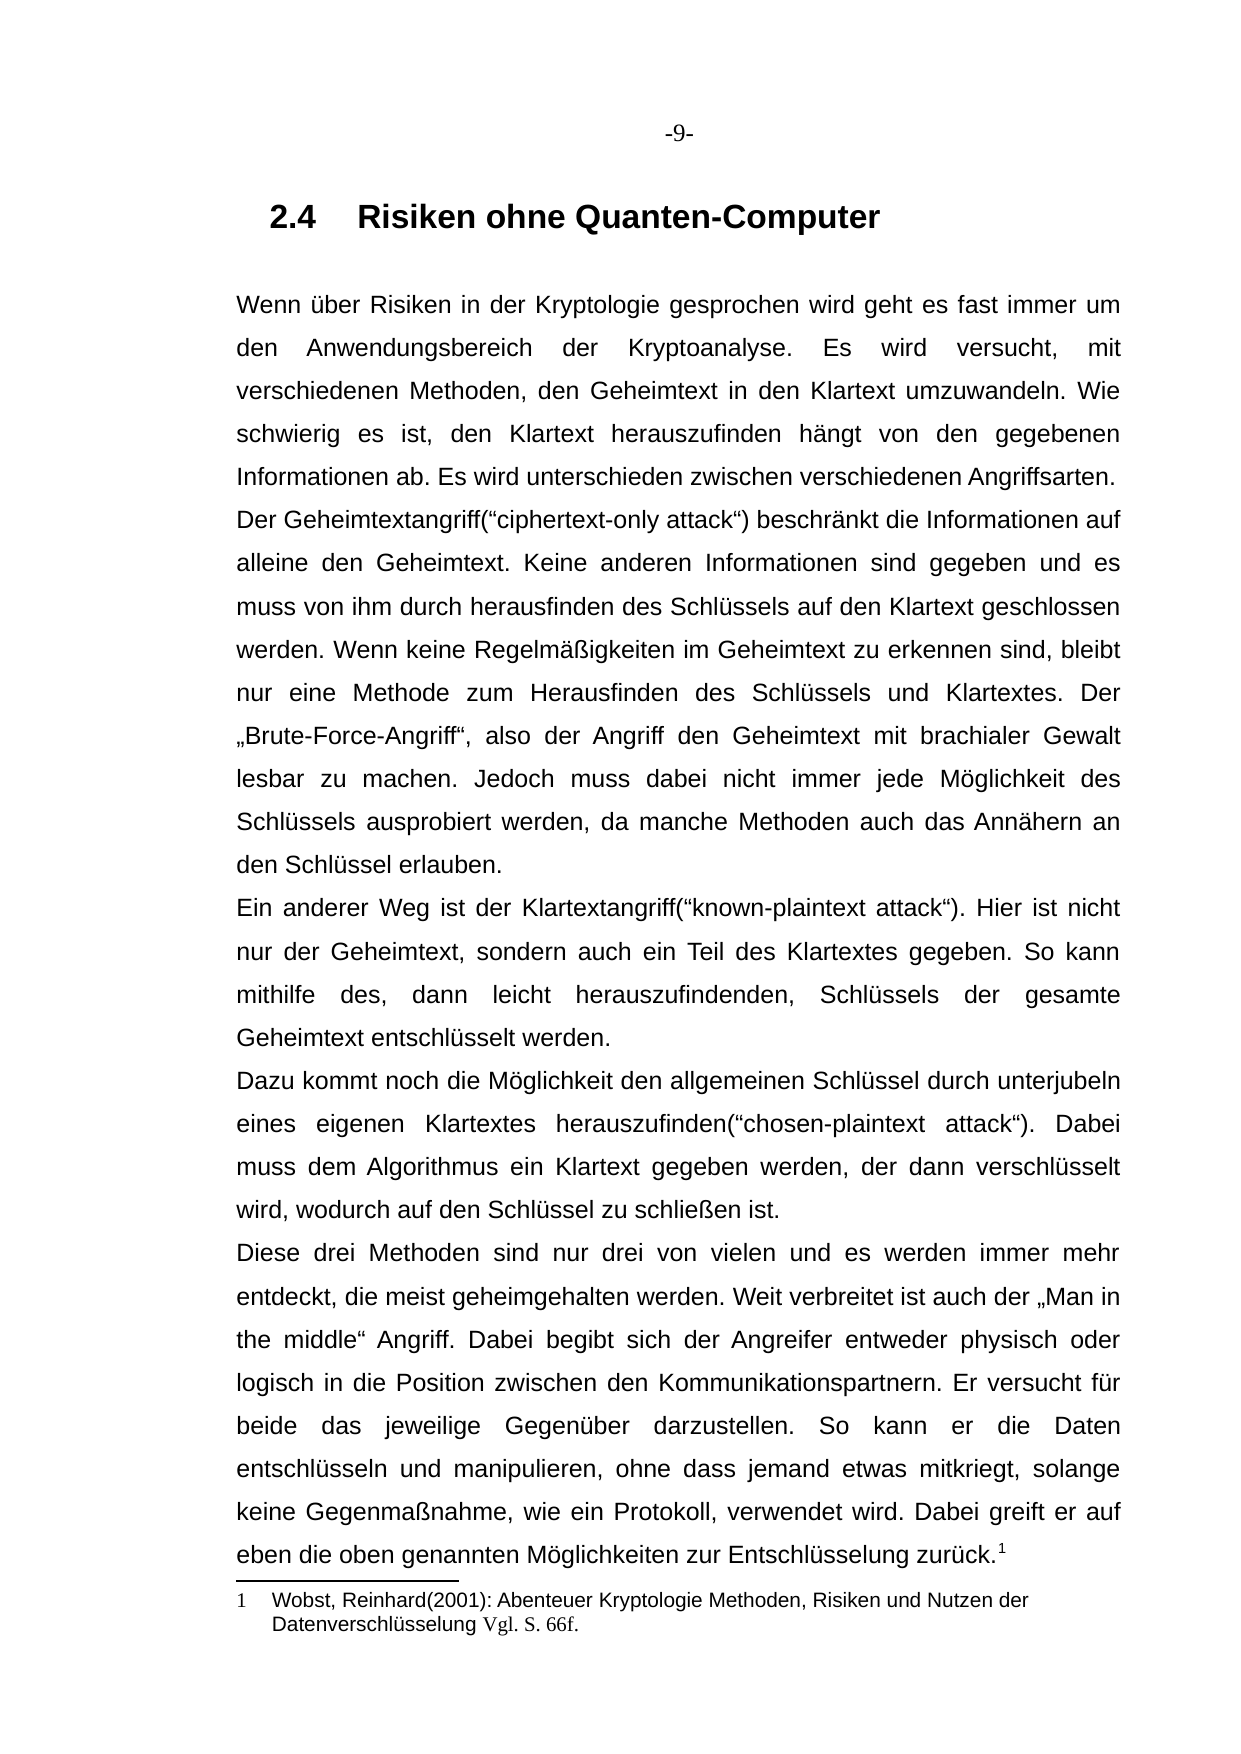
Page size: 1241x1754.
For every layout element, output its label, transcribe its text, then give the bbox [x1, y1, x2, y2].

text Wobst, Reinhard(2001): Abenteuer Kryptologie Methoden, Risiken und Nutzen der Datenverschlüsselung Vgl. S. 66f. [236, 1587, 1122, 1636]
text Der Geheimtextangriff(“ciphertext-only attack“) beschränkt die Informationen auf alleine den Geheimtext. Keine anderen Informationen sind gegeben und es muss von ihm durch herausfinden des Schlüssels auf den Klartext geschlossen werden. Wenn keine Regelmäßigkeiten im Geheimtext zu erkennen sind, bleibt nur eine Methode zum Herausfinden des Schlüssels und Klartextes. Der „Brute-Force-Angriff“, also der Angriff den Geheimtext mit brachialer Gewalt lesbar zu machen. Jedoch muss dabei nicht immer jede Möglichkeit des Schlüssels ausprobiert werden, da manche Methoden auch das Annähern an den Schlüssel erlauben. [236, 505, 1122, 879]
subtitle Risiken ohne Quanten-Computer [260, 197, 1122, 236]
text Dazu kommt noch die Möglichkeit den allgemeinen Schlüssel durch unterjubeln eines eigenen Klartextes herauszufinden(“chosen-plaintext attack“). Dabei muss dem Algorithmus ein Klartext gegeben werden, der dann verschlüsselt wird, wodurch auf den Schlüssel zu schließen ist. [236, 1066, 1122, 1224]
text Wenn über Risiken in der Kryptologie gesprochen wird geht es fast immer um den Anwendungsbereich der Kryptoanalyse. Es wird versucht, mit verschiedenen Methoden, den Geheimtext in den Klartext umzuwandeln. Wie schwierig es ist, den Klartext herauszufinden hängt von den gegebenen Informationen ab. Es wird unterschieden zwischen verschiedenen Angriffsarten. [236, 289, 1122, 491]
text Diese drei Methoden sind nur drei von vielen und es werden immer mehr entdeckt, die meist geheimgehalten werden. Weit verbreitet ist auch der „Man in the middle“ Angriff. Dabei begibt sich der Angreifer entweder physisch oder logisch in die Position zwischen den Kommunikationspartnern. Er versucht für beide das jeweilige Gegenüber darzustellen. So kann er die Daten entschlüsseln und manipulieren, ohne dass jemand etwas mitkriegt, solange keine Gegenmaßnahme, wie ein Protokoll, verwendet wird. Dabei greift er auf eben die oben genannten Möglichkeiten zur Entschlüsselung zurück. [236, 1238, 1122, 1569]
text Ein anderer Weg ist der Klartextangriff(“known-plaintext attack“). Hier ist nicht nur der Geheimtext, sondern auch ein Teil des Klartextes gegeben. So kann mithilfe des, dann leicht herauszufindenden, Schlüssels der gesamte Geheimtext entschlüsselt werden. [236, 893, 1122, 1051]
